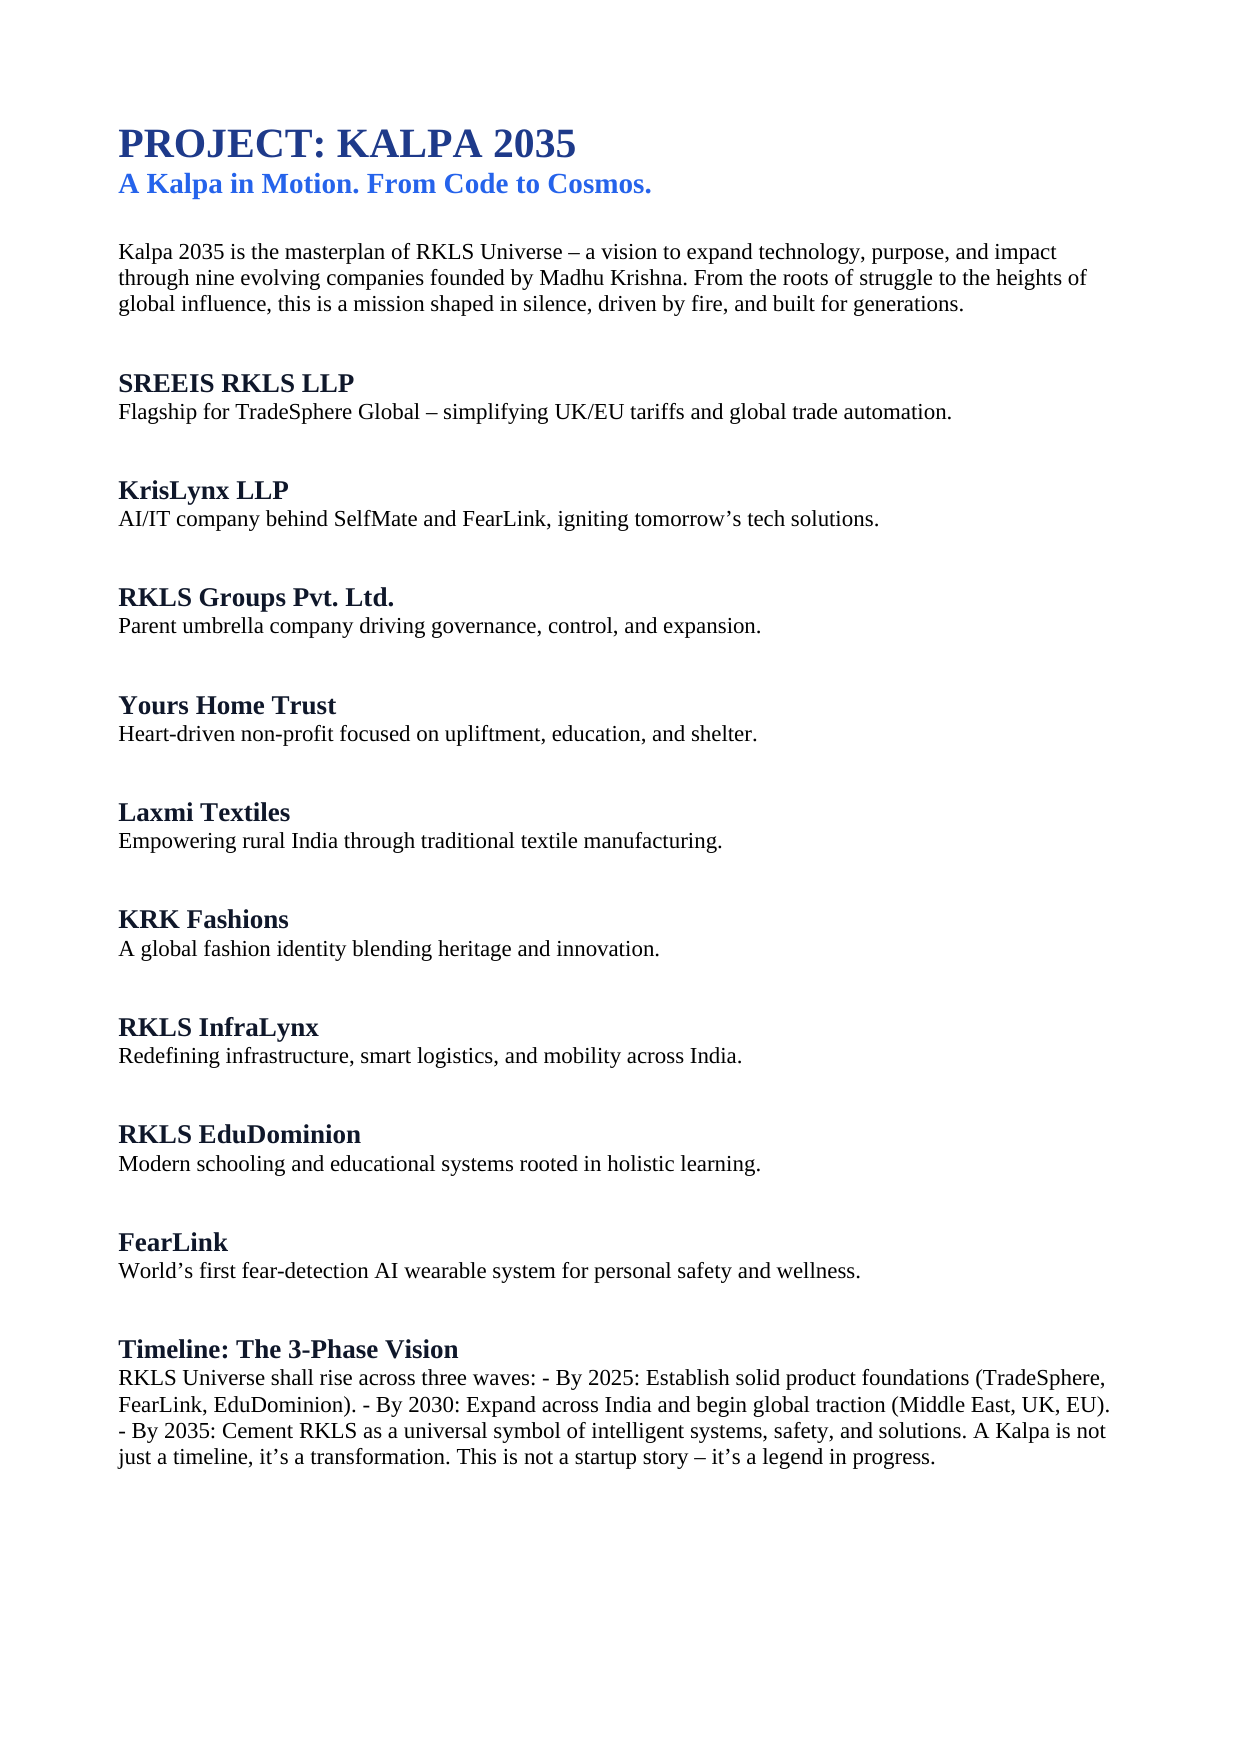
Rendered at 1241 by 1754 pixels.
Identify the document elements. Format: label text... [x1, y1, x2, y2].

text Parent umbrella company driving governance, control, and expansion. [118, 613, 1122, 639]
text FearLink [118, 1226, 1122, 1257]
text RKLS EduDominion [118, 1118, 1122, 1149]
text SREEIS RKLS LLP [118, 367, 1122, 398]
title PROJECT: KALPA 2035 [118, 118, 1122, 166]
text Yours Home Trust [118, 689, 1122, 720]
text Timeline: The 3-Phase Vision [118, 1333, 1122, 1364]
text KrisLynx LLP [118, 474, 1122, 505]
text Redefining infrastructure, smart logistics, and mobility across India. [118, 1042, 1122, 1068]
text A global fashion identity blending heritage and innovation. [118, 935, 1122, 961]
text Empowering rural India through traditional textile manufacturing. [118, 827, 1122, 854]
subtitle A Kalpa in Motion. From Code to Cosmos. [118, 166, 1122, 199]
text RKLS InfraLynx [118, 1011, 1122, 1042]
text Modern schooling and educational systems rooted in holistic learning. [118, 1149, 1122, 1176]
text AI/IT company behind SelfMate and FearLink, igniting tomorrow’s tech solutions. [118, 505, 1122, 532]
text World’s first fear-detection AI wearable system for personal safety and wellness. [118, 1257, 1122, 1283]
text Laxmi Textiles [118, 796, 1122, 827]
text RKLS Universe shall rise across three waves: - By 2025: Establish solid product foundations (TradeSphere, FearLink, EduDominion). - By 2030: Expand across India and begin global traction (Middle East, UK, EU). - By 2035: Cement RKLS as a universal symbol of intelligent systems, safety, and solutions. A Kalpa is not just a timeline, it’s a transformation. This is not a startup story – it’s a legend in progress. [118, 1364, 1122, 1470]
text Kalpa 2035 is the masterplan of RKLS Universe – a vision to expand technology, purpose, and impact through nine evolving companies founded by Madhu Krishna. From the roots of struggle to the heights of global influence, this is a mission shaped in silence, driven by fire, and built for generations. [118, 238, 1122, 317]
text RKLS Groups Pvt. Ltd. [118, 581, 1122, 613]
text KRK Fashions [118, 904, 1122, 935]
text Flagship for TradeSphere Global – simplifying UK/EU tariffs and global trade automation. [118, 398, 1122, 424]
text Heart-driven non-profit focused on upliftment, education, and shelter. [118, 720, 1122, 746]
